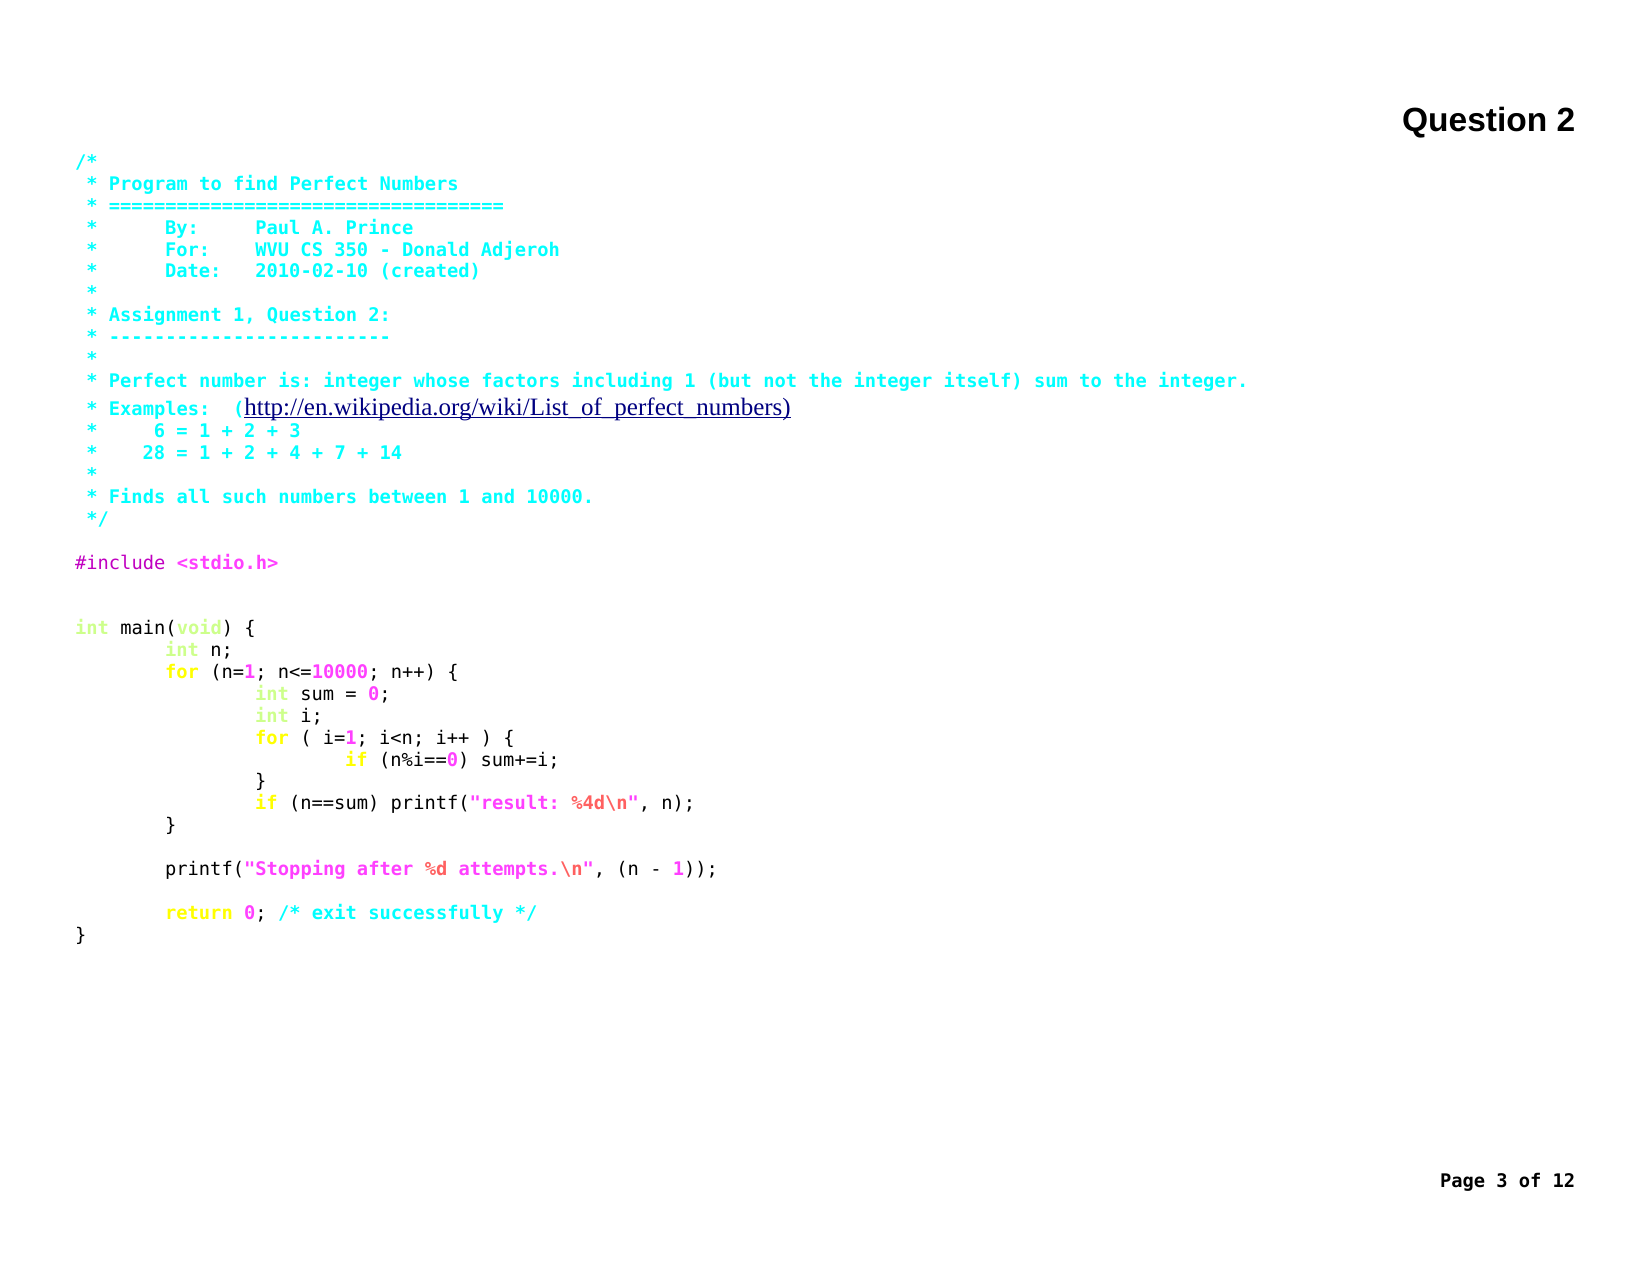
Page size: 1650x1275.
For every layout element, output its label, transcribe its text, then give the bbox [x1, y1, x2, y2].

text /* * Program to find Perfect Numbers * =================================== * By: Paul A. Prince * For: WVU CS 350 - Donald Adjeroh * Date: 2010-02-10 (created) * * Assignment 1, Question 2: * ------------------------- * * Perfect number is: integer whose factors including 1 (but not the integer itself) sum to the integer. * Examples: (http://en.wikipedia.org/wiki/List_of_perfect_numbers) * 6 = 1 + 2 + 3 * 28 = 1 + 2 + 4 + 7 + 14 * * Finds all such numbers between 1 and 10000. */ #include <stdio.h> int main(void) { int n; for (n=1; n<=10000; n++) { int sum = 0; int i; for ( i=1; i<n; i++ ) { if (n%i==0) sum+=i; } if (n==sum) printf("result: %4d\n", n); } printf("Stopping after %d attempts.\n", (n - 1)); return 0; /* exit successfully */ } [75, 151, 1575, 974]
subtitle Question 2 [75, 100, 1575, 139]
